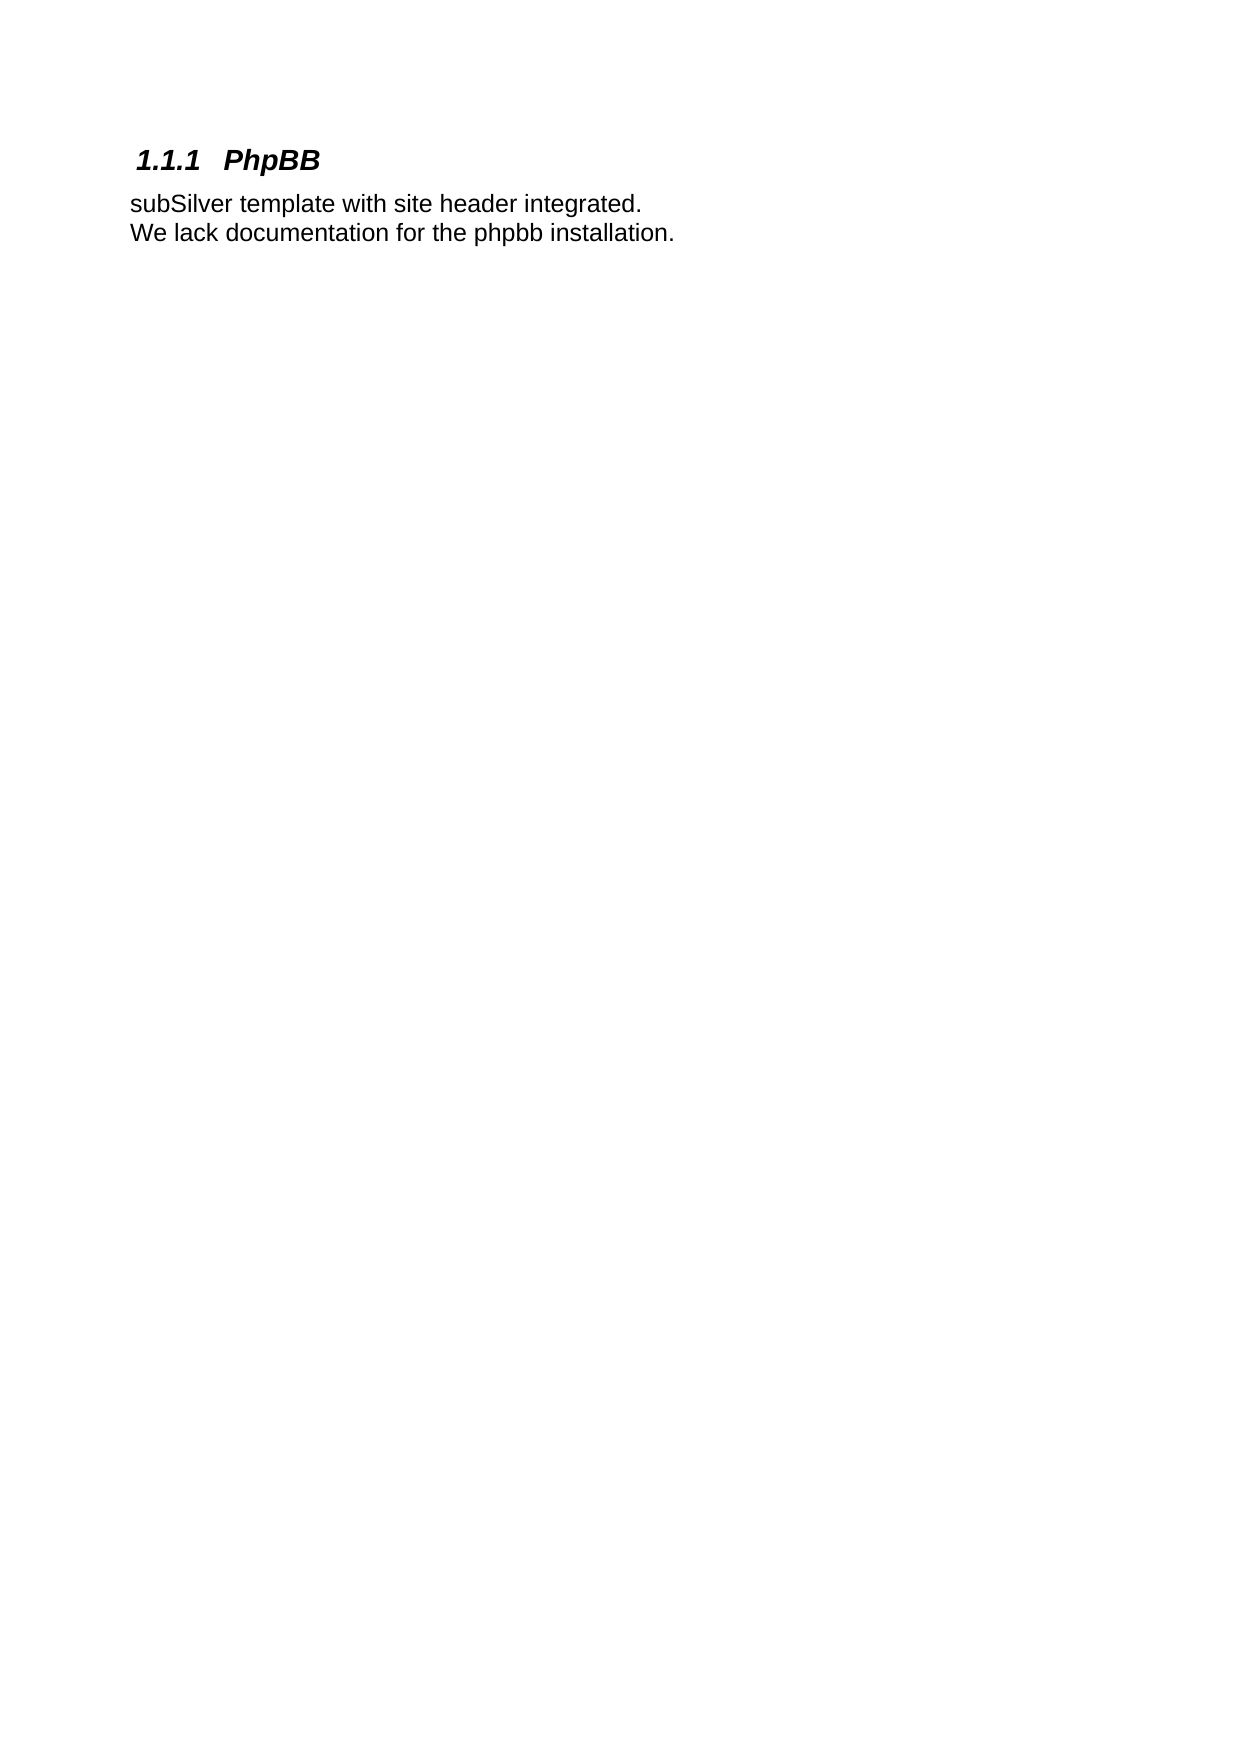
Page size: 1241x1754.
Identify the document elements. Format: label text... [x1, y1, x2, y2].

text subSilver template with site header integrated. We lack documentation for the phpbb installation. [130, 189, 1122, 247]
subtitle PhpBB [136, 143, 1122, 177]
